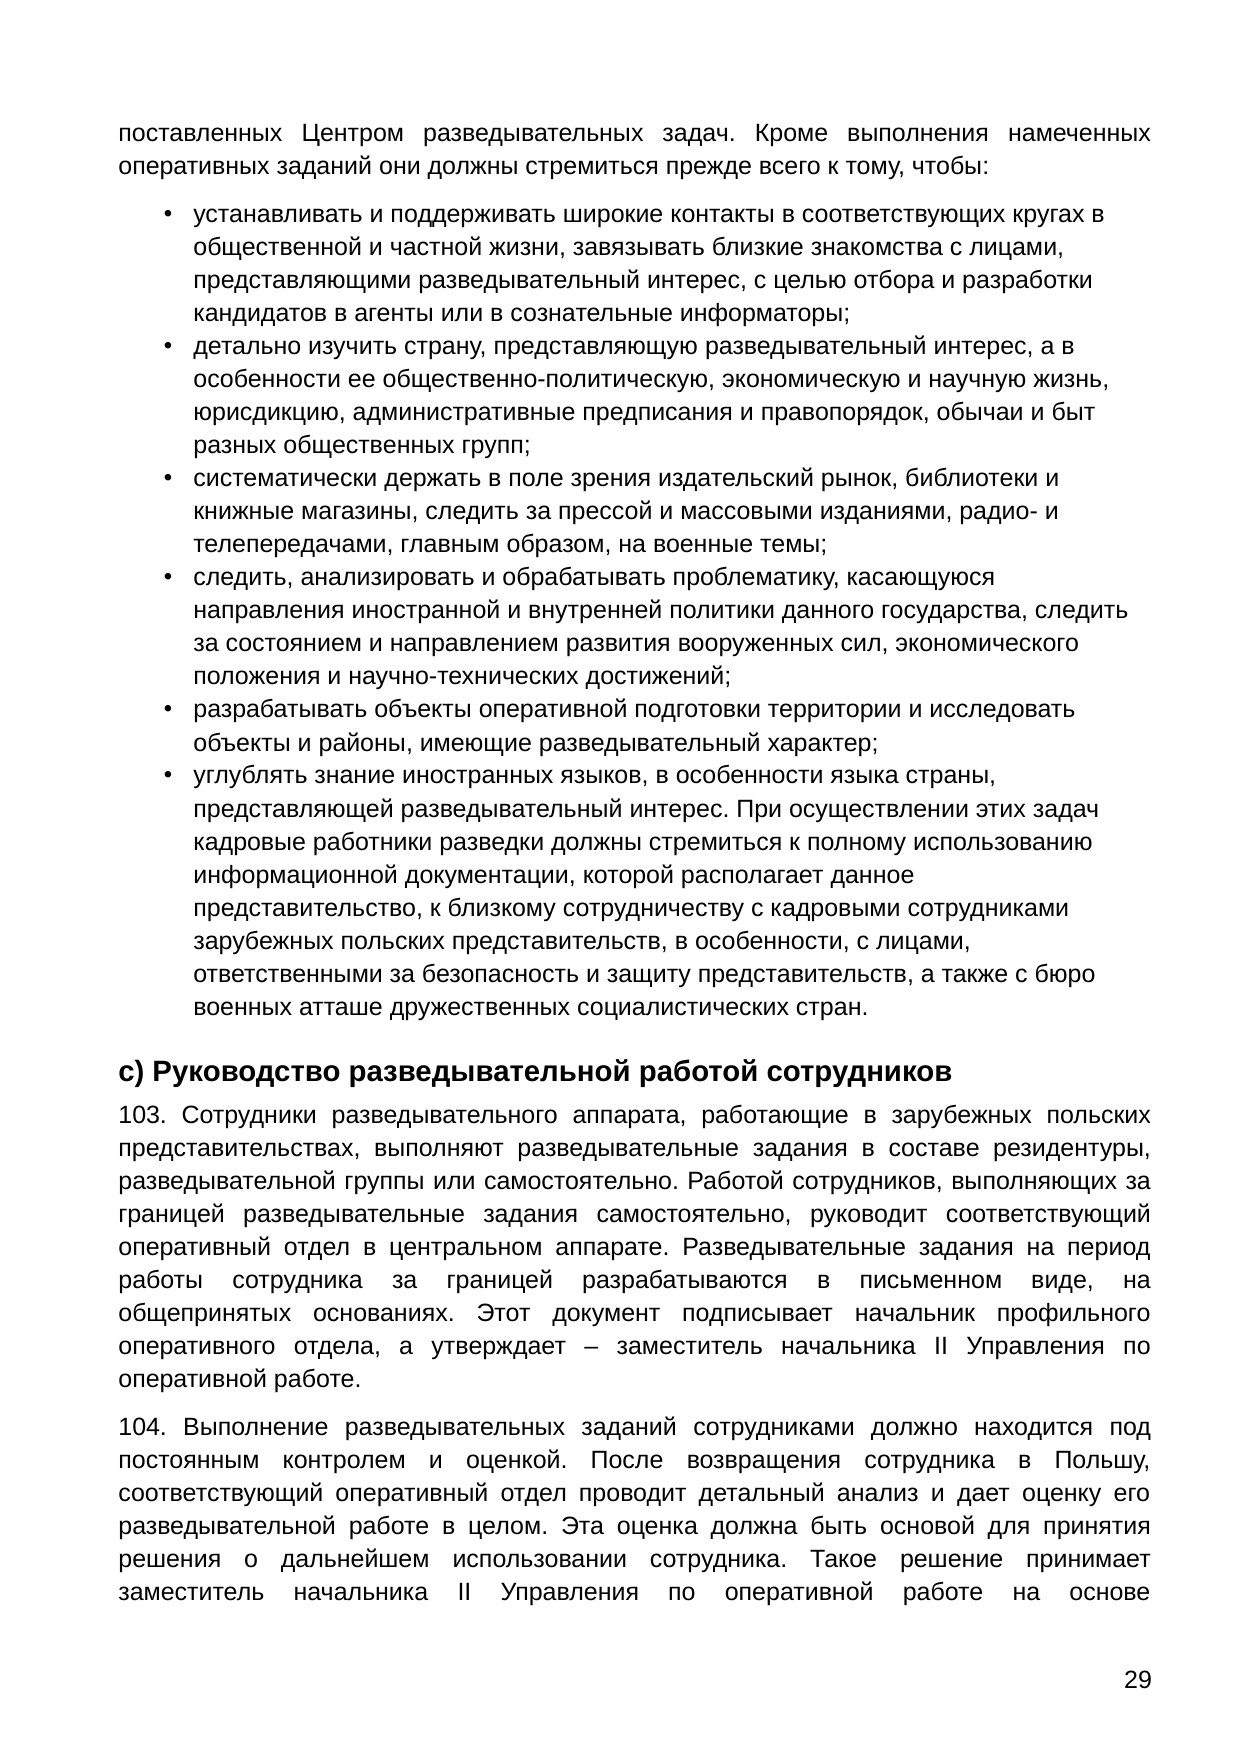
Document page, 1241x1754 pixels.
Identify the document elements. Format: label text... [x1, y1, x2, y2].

list следить, анализировать и обрабатывать проблематику, касающуюся направления иностранной и внутренней политики данного государства, следить за состоянием и направлением развития вооруженных сил, экономического положения и научно-технических достижений; [164, 562, 1152, 690]
list разрабатывать объекты оперативной подготовки территории и исследовать объекты и районы, имеющие разведывательный характер; [164, 694, 1152, 756]
text 103. Сотрудники разведывательного аппарата, работающие в зарубежных польских представительствах, выполняют разведывательные задания в составе резидентуры, разведывательной группы или самостоятельно. Работой сотрудников, выполняющих за границей разведывательные задания самостоятельно, руководит соответствующий оперативный отдел в центральном аппарате. Разведывательные задания на период работы сотрудника за границей разрабатываются в письменном виде, на общепринятых основаниях. Этот документ подписывает начальник профильного оперативного отдела, а утверждает – заместитель начальника II Управления по оперативной работе. [118, 1100, 1152, 1393]
list детально изучить страну, представляющую разведывательный интерес, а в особенности ее общественно-политическую, экономическую и научную жизнь, юрисдикцию, административные предписания и правопорядок, обычаи и быт разных общественных групп; [164, 331, 1152, 459]
text поставленных Центром разведывательных задач. Кроме выполнения намеченных оперативных заданий они должны стремиться прежде всего к тому, чтобы: [118, 118, 1152, 180]
list систематически держать в поле зрения издательский рынок, библиотеки и книжные магазины, следить за прессой и массовыми изданиями, радио- и телепередачами, главным образом, на военные темы; [164, 463, 1152, 558]
list углублять знание иностранных языков, в особенности языка страны, представляющей разведывательный интерес. При осуществлении этих задач кадровые работники разведки должны стремиться к полному использованию информационной документации, которой располагает данное представительство, к близкому сотрудничеству с кадровыми сотрудниками зарубежных польских представительств, в особенности, с лицами, ответственными за безопасность и защиту представительств, а также с бюро военных атташе дружественных социалистических стран. [164, 761, 1152, 1021]
text 104. Выполнение разведывательных заданий сотрудниками должно находится под постоянным контролем и оценкой. После возвращения сотрудника в Польшу, соответствующий оперативный отдел проводит детальный анализ и дает оценку его разведывательной работе в целом. Эта оценка должна быть основой для принятия решения о дальнейшем использовании сотрудника. Такое решение принимает заместитель начальника II Управления по оперативной работе на основе [118, 1412, 1152, 1606]
subtitle c) Руководство разведывательной работой сотрудников [118, 1054, 1152, 1088]
list устанавливать и поддерживать широкие контакты в соответствующих кругах в общественной и частной жизни, завязывать близкие знакомства с лицами, представляющими разведывательный интерес, с целью отбора и разработки кандидатов в агенты или в сознательные информаторы; [164, 199, 1152, 327]
